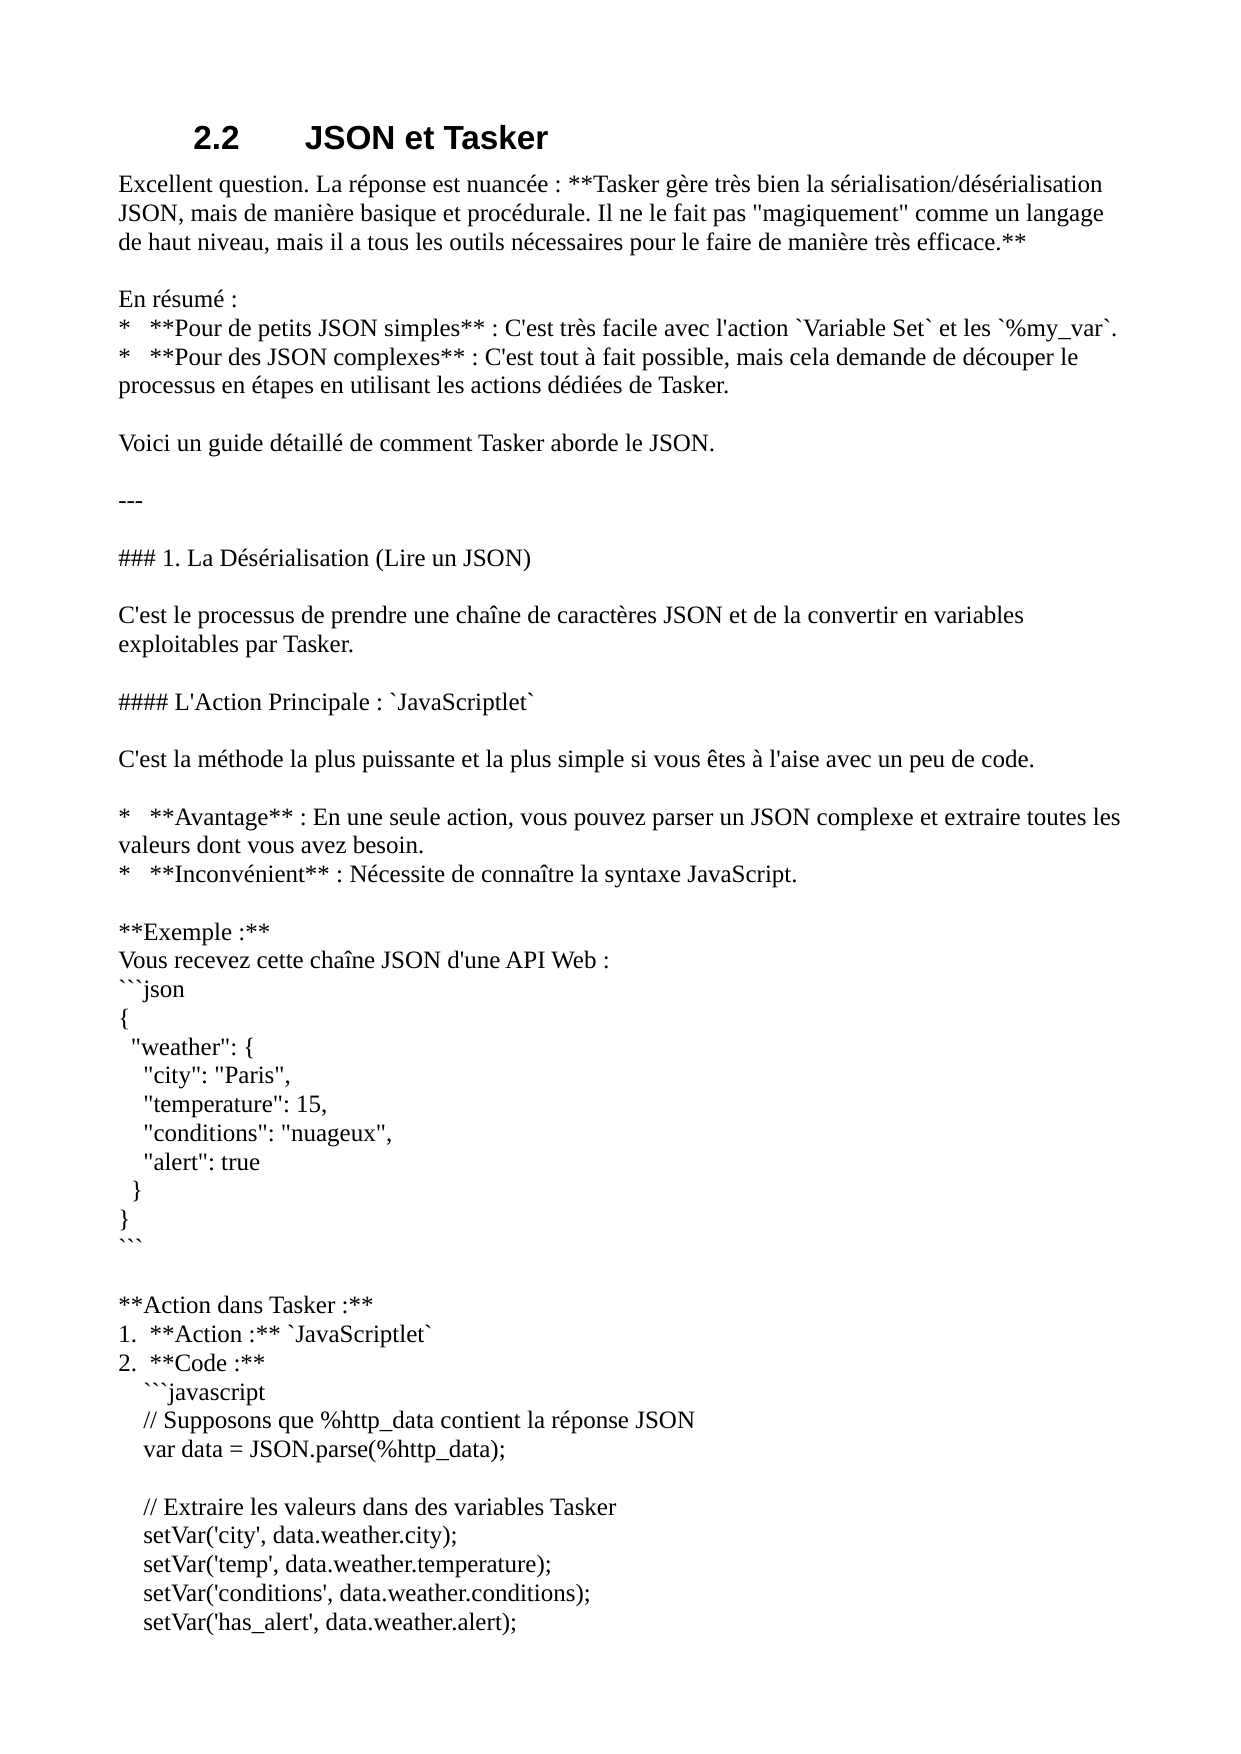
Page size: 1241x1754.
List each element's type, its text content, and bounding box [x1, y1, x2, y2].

subtitle JSON et Tasker [193, 118, 1122, 157]
text Excellent question. La réponse est nuancée : **Tasker gère très bien la sérialisation/désérialisation JSON, mais de manière basique et procédurale. Il ne le fait pas "magiquement" comme un langage de haut niveau, mais il a tous les outils nécessaires pour le faire de manière très efficace.** En résumé : * **Pour de petits JSON simples** : C'est très facile avec l'action `Variable Set` et les `%my_var`. * **Pour des JSON complexes** : C'est tout à fait possible, mais cela demande de découper le processus en étapes en utilisant les actions dédiées de Tasker. Voici un guide détaillé de comment Tasker aborde le JSON. --- ### 1. La Désérialisation (Lire un JSON) C'est le processus de prendre une chaîne de caractères JSON et de la convertir en variables exploitables par Tasker. #### L'Action Principale : `JavaScriptlet` C'est la méthode la plus puissante et la plus simple si vous êtes à l'aise avec un peu de code. * **Avantage** : En une seule action, vous pouvez parser un JSON complexe et extraire toutes les valeurs dont vous avez besoin. * **Inconvénient** : Nécessite de connaître la syntaxe JavaScript. **Exemple :** Vous recevez cette chaîne JSON d'une API Web : ```json { "weather": { "city": "Paris", "temperature": 15, "conditions": "nuageux", "alert": true } } ``` **Action dans Tasker :** 1. **Action :** `JavaScriptlet` 2. **Code :** ```javascript // Supposons que %http_data contient la réponse JSON var data = JSON.parse(%http_data); // Extraire les valeurs dans des variables Tasker setVar('city', data.weather.city); setVar('temp', data.weather.temperature); setVar('conditions', data.weather.conditions); setVar('has_alert', data.weather.alert); [118, 169, 1122, 1635]
